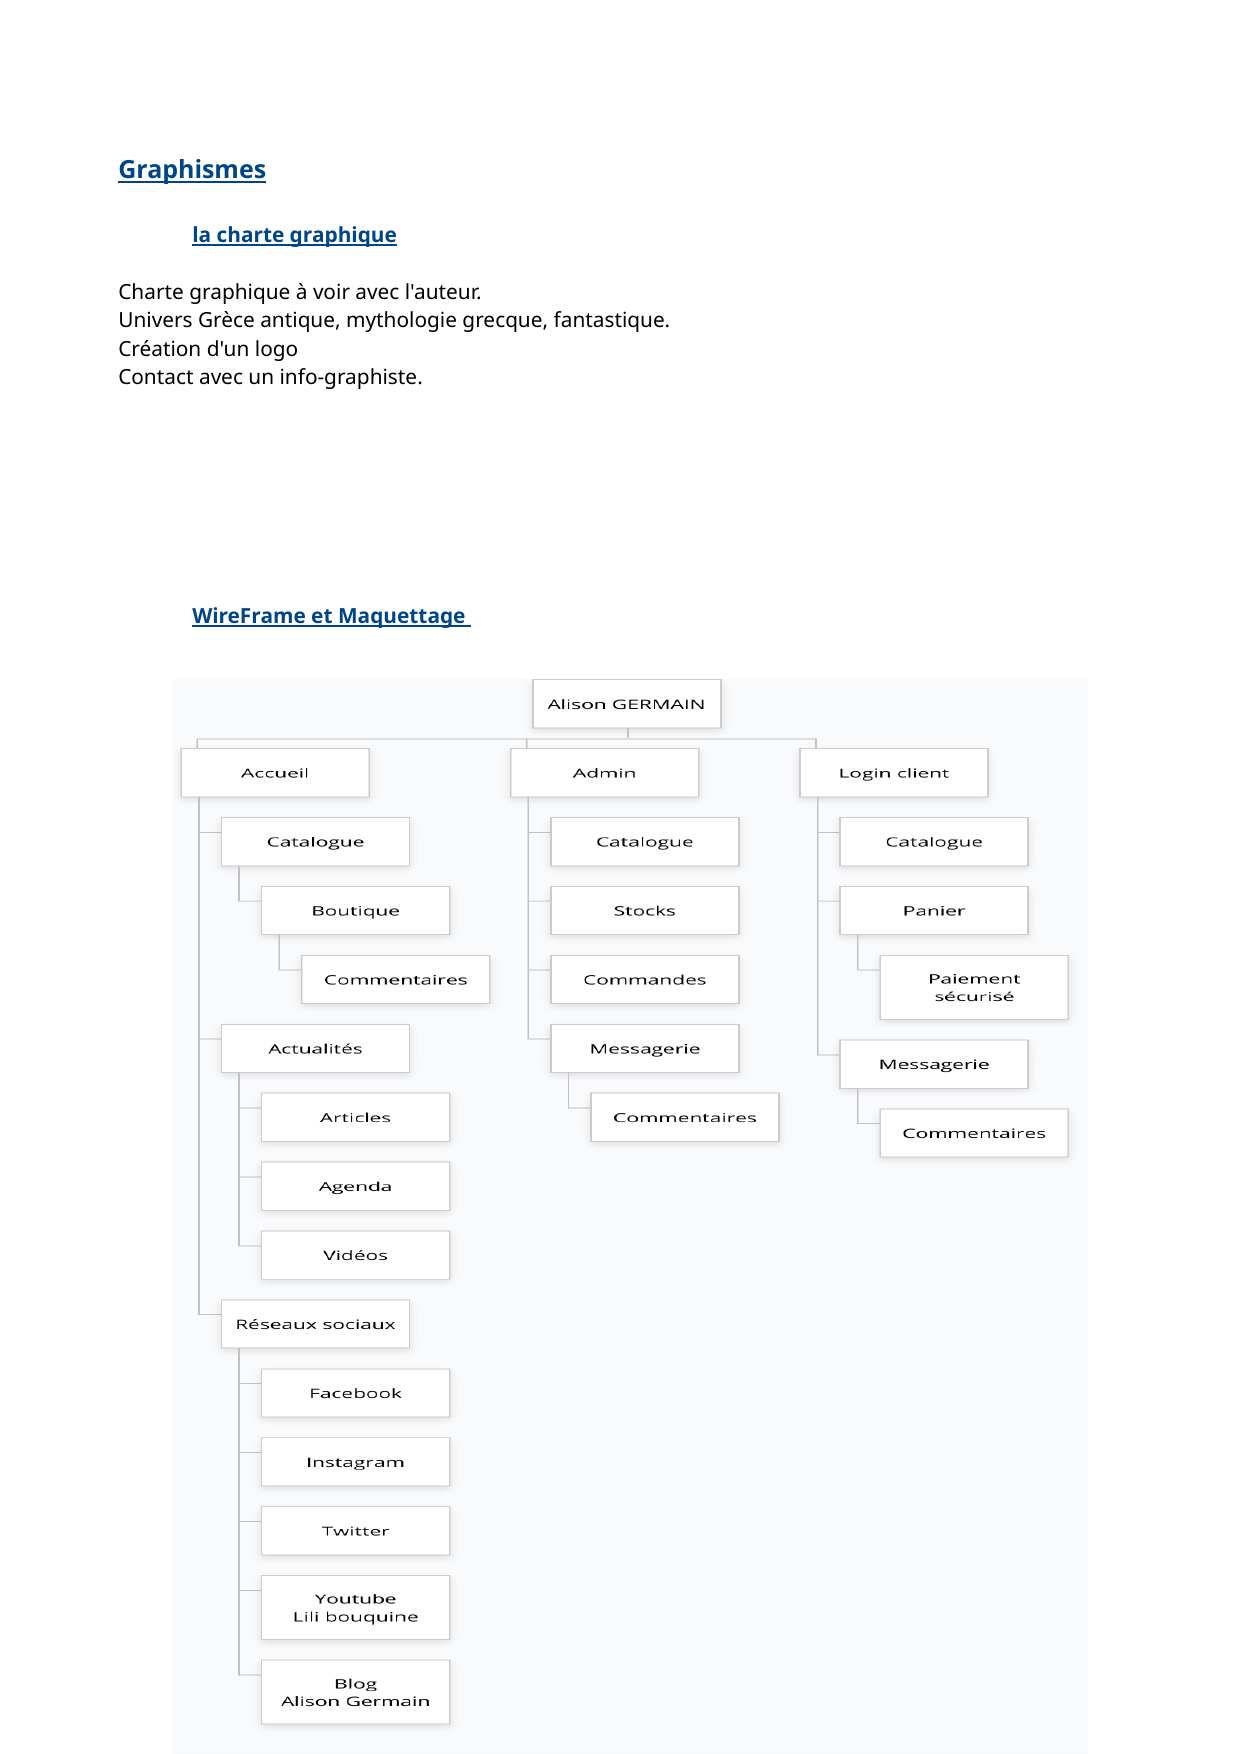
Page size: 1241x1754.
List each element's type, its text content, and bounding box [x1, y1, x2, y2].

text Graphismes [118, 152, 1122, 186]
text la charte graphique [118, 220, 1122, 249]
text WireFrame et Maquettage [118, 601, 1122, 630]
picture [172, 679, 1088, 1754]
text Univers Grèce antique, mythologie grecque, fantastique. [118, 306, 1122, 334]
text Création d'un logo [118, 334, 1122, 362]
text Contact avec un info-graphiste. [118, 362, 1122, 391]
text Charte graphique à voir avec l'auteur. [118, 277, 1122, 306]
